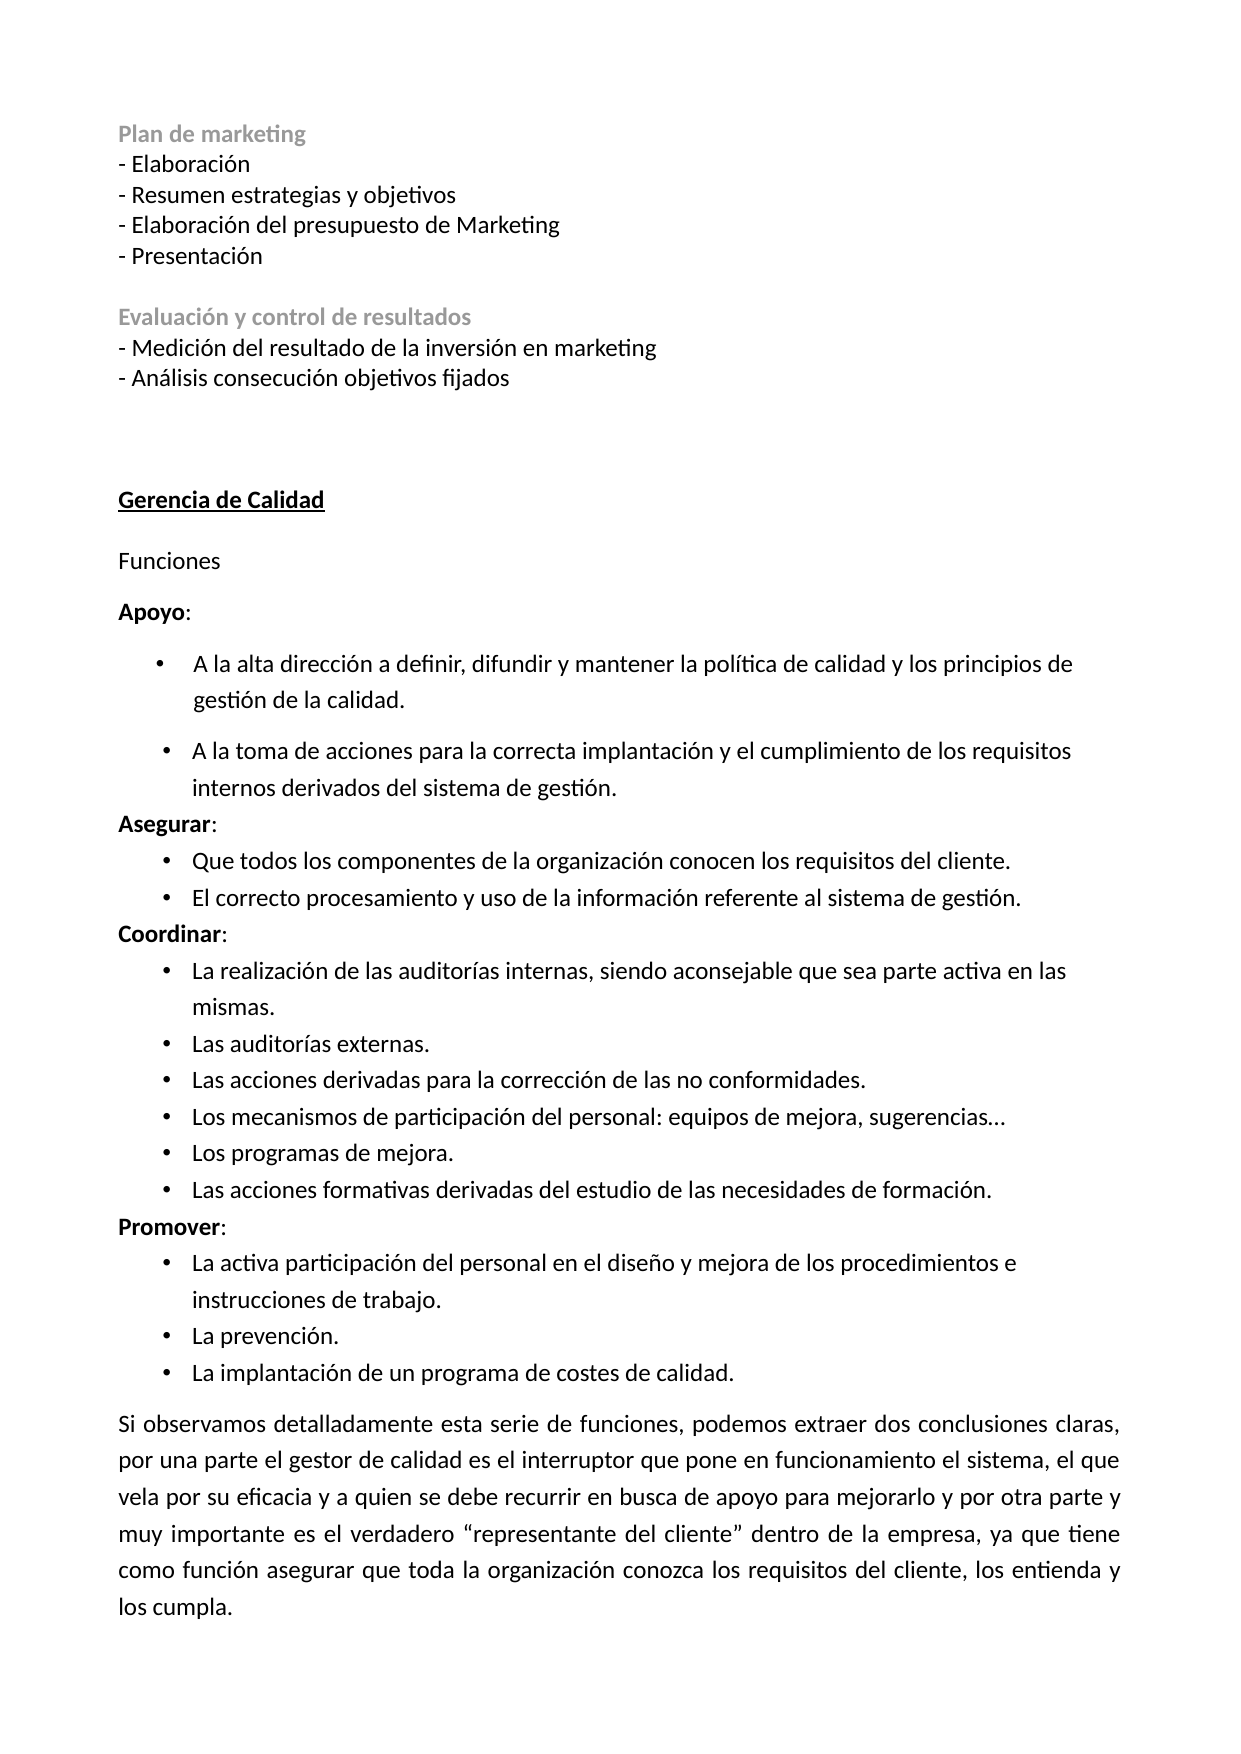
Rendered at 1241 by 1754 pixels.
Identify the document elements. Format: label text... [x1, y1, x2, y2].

list Las acciones formativas derivadas del estudio de las necesidades de formación. [162, 1174, 1122, 1205]
list A la alta dirección a definir, difundir y mantener la política de calidad y los principios de gestión de la calidad. [156, 648, 1122, 715]
list Que todos los componentes de la organización conocen los requisitos del cliente. [162, 845, 1122, 876]
text - Análisis consecución objetivos fijados [118, 362, 1122, 393]
list La implantación de un programa de costes de calidad. [162, 1357, 1122, 1387]
text - Medición del resultado de la inversión en marketing [118, 332, 1122, 362]
text Asegurar: [118, 808, 1122, 839]
text Plan de marketing [118, 118, 1122, 149]
list El correcto procesamiento y uso de la información referente al sistema de gestión. [162, 882, 1122, 912]
text - Elaboración [118, 149, 1122, 179]
text - Resumen estrategias y objetivos [118, 179, 1122, 210]
list La realización de las auditorías internas, siendo aconsejable que sea parte activa en las mismas. [162, 955, 1122, 1022]
text Promover: [118, 1211, 1122, 1241]
list A la toma de acciones para la correcta implantación y el cumplimiento de los requisitos internos derivados del sistema de gestión. [162, 735, 1122, 802]
list Las acciones derivadas para la corrección de las no conformidades. [162, 1064, 1122, 1095]
text Si observamos detalladamente esta serie de funciones, podemos extraer dos conclusiones claras, por una parte el gestor de calidad es el interruptor que pone en funcionamiento el sistema, el que vela por su eficacia y a quien se debe recurrir en busca de apoyo para mejorarlo y por otra parte y muy importante es el verdadero “representante del cliente” dentro de la empresa, ya que tiene como función asegurar que toda la organización conozca los requisitos del cliente, los entienda y los cumpla. [118, 1408, 1122, 1621]
list Los mecanismos de participación del personal: equipos de mejora, sugerencias… [162, 1101, 1122, 1132]
list Las auditorías externas. [162, 1028, 1122, 1058]
list La prevención. [162, 1320, 1122, 1351]
list Los programas de mejora. [162, 1138, 1122, 1168]
text - Elaboración del presupuesto de Marketing [118, 210, 1122, 240]
text Coordinar: [118, 918, 1122, 949]
text Funciones [118, 545, 1122, 576]
text - Presentación [118, 240, 1122, 271]
list La activa participación del personal en el diseño y mejora de los procedimientos e instrucciones de trabajo. [162, 1247, 1122, 1314]
text Apoyo: [118, 597, 1122, 627]
text Evaluación y control de resultados [118, 301, 1122, 332]
text Gerencia de Calidad [118, 484, 1122, 515]
